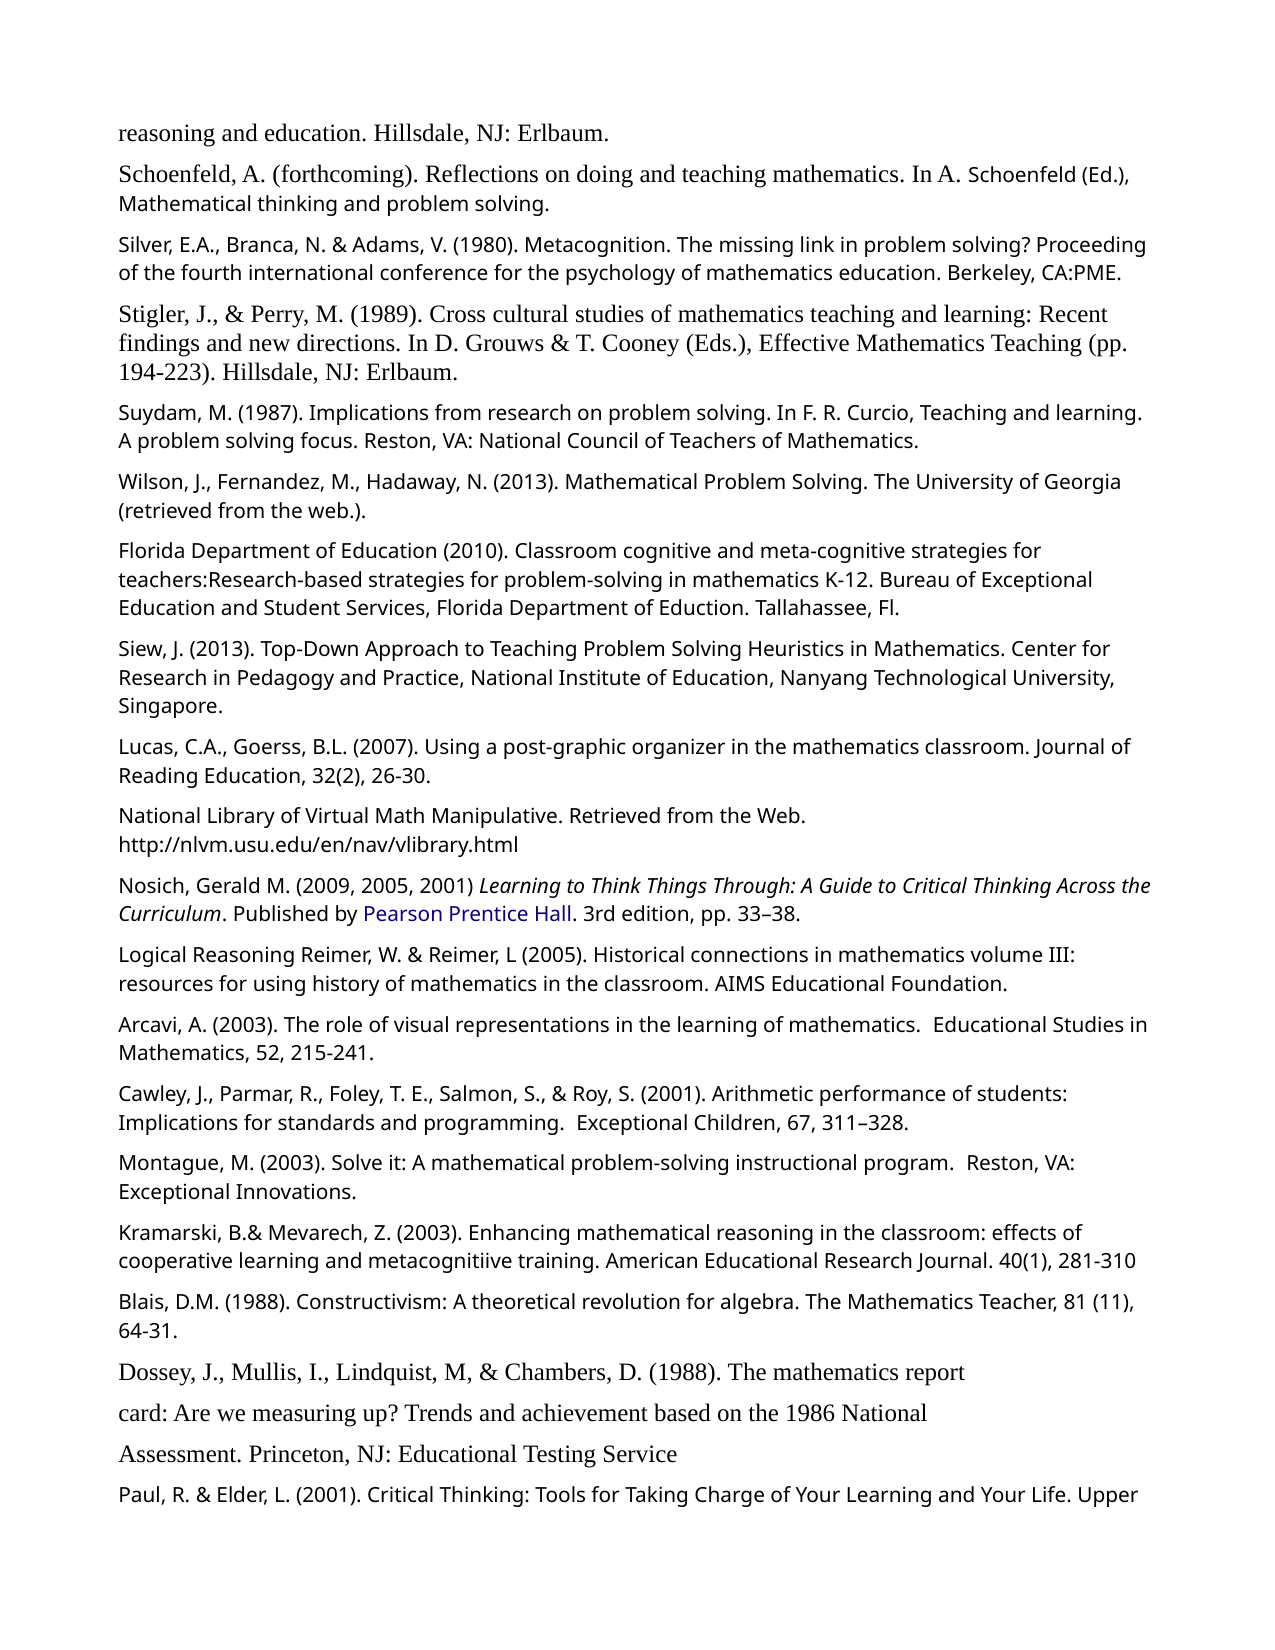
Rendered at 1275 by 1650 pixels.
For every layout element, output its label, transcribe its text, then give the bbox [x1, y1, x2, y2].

text card: Are we measuring up? Trends and achievement based on the 1986 National [118, 1398, 1157, 1427]
text Lucas, C.A., Goerss, B.L. (2007). Using a post-graphic organizer in the mathematics classroom. Journal of Reading Education, 32(2), 26-30. [118, 732, 1157, 789]
text Dossey, J., Mullis, I., Lindquist, M, & Chambers, D. (1988). The mathematics report [118, 1357, 1157, 1385]
text Montague, M. (2003). Solve it: A mathematical problem-solving instructional program. Reston, VA: Exceptional Innovations. [118, 1148, 1157, 1205]
text Assessment. Princeton, NJ: Educational Testing Service [118, 1439, 1157, 1468]
text Cawley, J., Parmar, R., Foley, T. E., Salmon, S., & Roy, S. (2001). Arithmetic performance of students: Implications for standards and programming. Exceptional Children, 67, 311–328. [118, 1079, 1157, 1136]
text Silver, E.A., Branca, N. & Adams, V. (1980). Metacognition. The missing link in problem solving? Proceeding of the fourth international conference for the psychology of mathematics education. Berkeley, CA:PME. [118, 230, 1157, 287]
text Paul, R. & Elder, L. (2001). Critical Thinking: Tools for Taking Charge of Your Learning and Your Life. Upper [118, 1480, 1157, 1509]
text Kramarski, B.& Mevarech, Z. (2003). Enhancing mathematical reasoning in the classroom: effects of cooperative learning and metacognitiive training. American Educational Research Journal. 40(1), 281-310 [118, 1218, 1157, 1275]
text Nosich, Gerald M. (2009, 2005, 2001) Learning to Think Things Through: A Guide to Critical Thinking Across the Curriculum. Published by Pearson Prentice Hall. 3rd edition, pp. 33–38. [118, 871, 1157, 928]
text Stigler, J., & Perry, M. (1989). Cross cultural studies of mathematics teaching and learning: Recent findings and new directions. In D. Grouws & T. Cooney (Eds.), Effective Mathematics Teaching (pp. 194-223). Hillsdale, NJ: Erlbaum. [118, 299, 1157, 385]
text Arcavi, A. (2003). The role of visual representations in the learning of mathematics. Educational Studies in Mathematics, 52, 215-241. [118, 1010, 1157, 1067]
text Siew, J. (2013). Top-Down Approach to Teaching Problem Solving Heuristics in Mathematics. Center for Research in Pedagogy and Practice, National Institute of Education, Nanyang Technological University, Singapore. [118, 634, 1157, 720]
text Logical Reasoning Reimer, W. & Reimer, L (2005). Historical connections in mathematics volume III: resources for using history of mathematics in the classroom. AIMS Educational Foundation. [118, 940, 1157, 997]
text Suydam, M. (1987). Implications from research on problem solving. In F. R. Curcio, Teaching and learning. A problem solving focus. Reston, VA: National Council of Teachers of Mathematics. [118, 398, 1157, 455]
text Wilson, J., Fernandez, M., Hadaway, N. (2013). Mathematical Problem Solving. The University of Georgia (retrieved from the web.). [118, 467, 1157, 524]
text National Library of Virtual Math Manipulative. Retrieved from the Web. http://nlvm.usu.edu/en/nav/vlibrary.html [118, 802, 1157, 858]
text reasoning and education. Hillsdale, NJ: Erlbaum. [118, 118, 1157, 147]
text Blais, D.M. (1988). Constructivism: A theoretical revolution for algebra. The Mathematics Teacher, 81 (11), 64-31. [118, 1287, 1157, 1344]
text Florida Department of Education (2010). Classroom cognitive and meta-cognitive strategies for teachers:Research-based strategies for problem-solving in mathematics K-12. Bureau of Exceptional Education and Student Services, Florida Department of Eduction. Tallahassee, Fl. [118, 537, 1157, 622]
text Schoenfeld, A. (forthcoming). Reflections on doing and teaching mathematics. In A. Schoenfeld (Ed.), Mathematical thinking and problem solving. [118, 159, 1157, 217]
